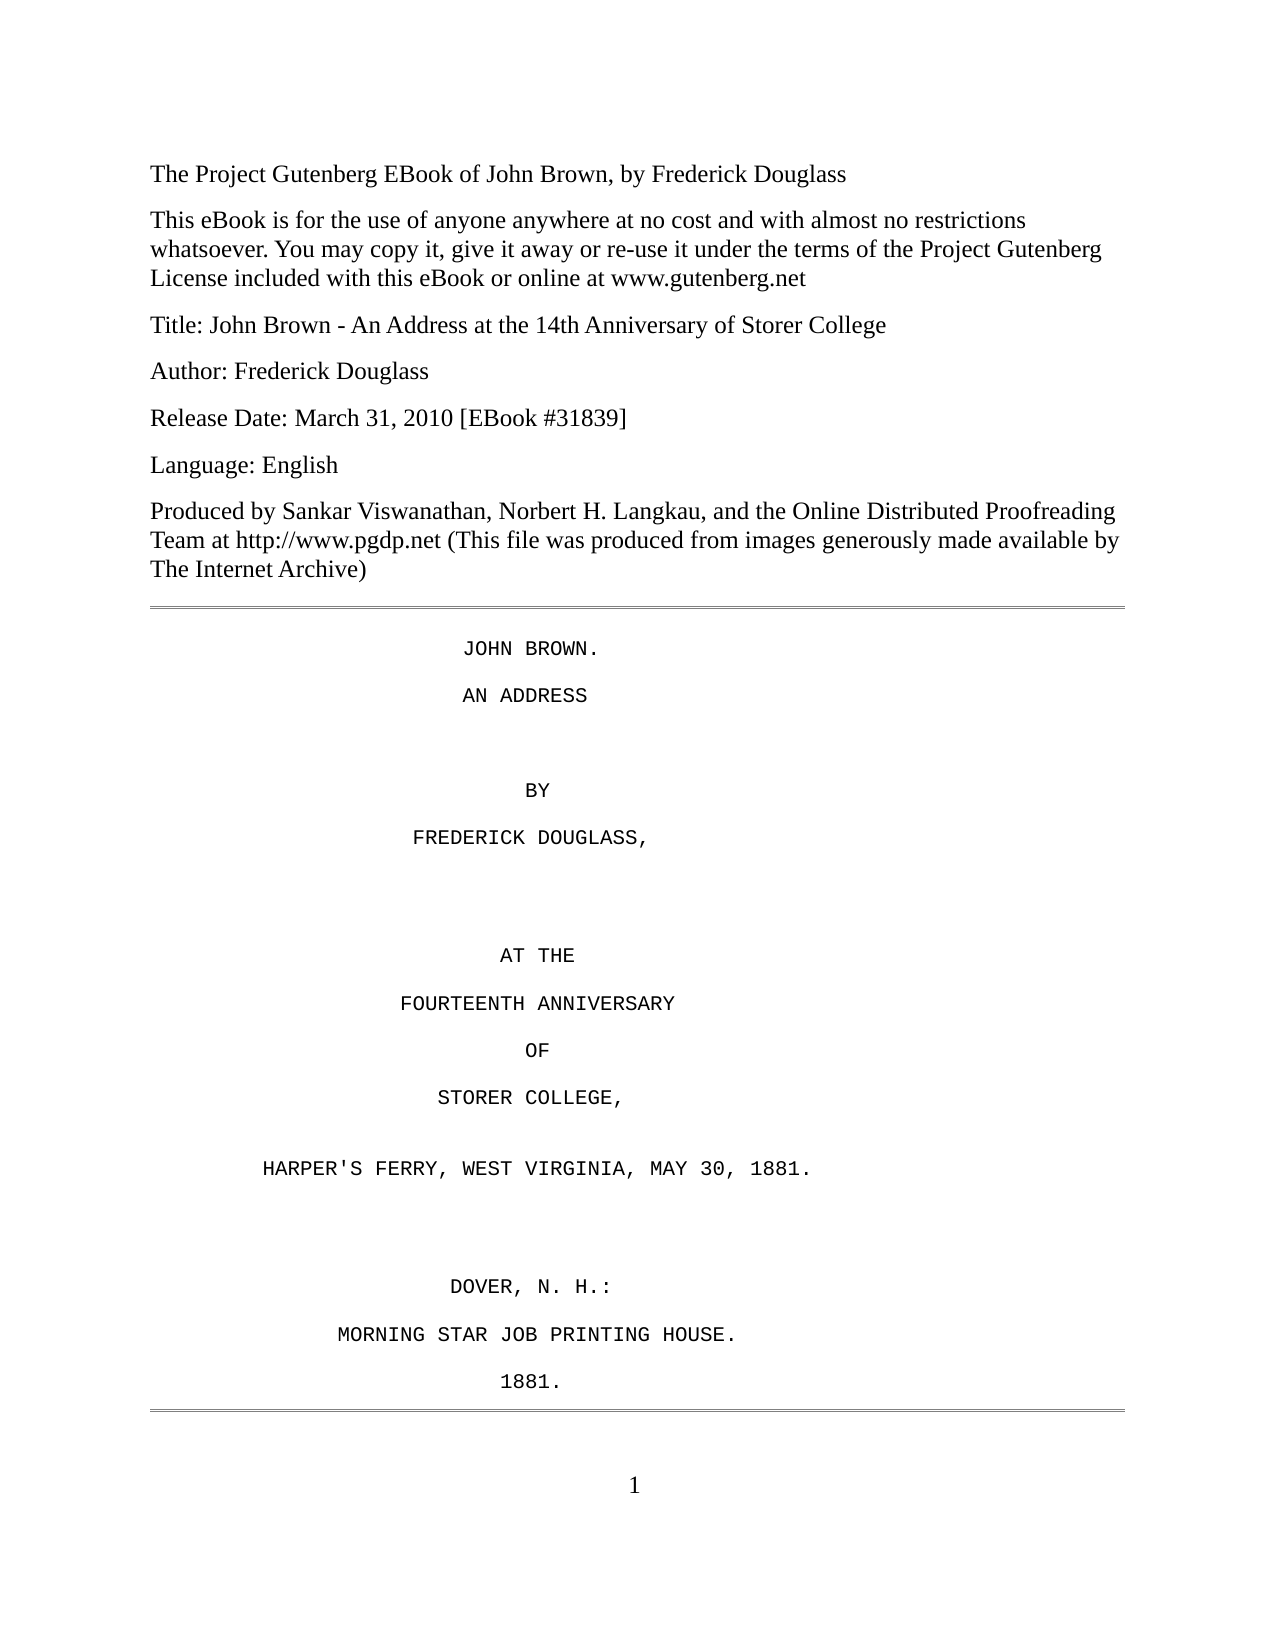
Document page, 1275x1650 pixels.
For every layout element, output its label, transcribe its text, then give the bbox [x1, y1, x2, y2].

text FOURTEENTH ANNIVERSARY [150, 992, 1125, 1016]
text Produced by Sankar Viswanathan, Norbert H. Langkau, and the Online Distributed Proofreading Team at http://www.pgdp.net (This file was produced from images generously made available by The Internet Archive) [150, 496, 1125, 583]
text JOHN BROWN. [150, 638, 1125, 661]
text 1881. [150, 1371, 1125, 1394]
text BY [150, 780, 1125, 803]
text FREDERICK DOUGLASS, [150, 827, 1125, 851]
text This eBook is for the use of anyone anywhere at no cost and with almost no restrictions whatsoever. You may copy it, give it away or re-use it under the terms of the Project Gutenberg License included with this eBook or online at www.gutenberg.net [150, 206, 1125, 292]
text HARPER'S FERRY, WEST VIRGINIA, MAY 30, 1881. [150, 1158, 1125, 1182]
text Author: Frederick Douglass [150, 356, 1125, 385]
text AN ADDRESS [150, 685, 1125, 709]
text Language: English [150, 450, 1125, 478]
text AT THE [150, 945, 1125, 969]
text Title: John Brown - An Address at the 14th Anniversary of Storer College [150, 310, 1125, 338]
text STORER COLLEGE, [150, 1087, 1125, 1111]
text MORNING STAR JOB PRINTING HOUSE. [150, 1323, 1125, 1347]
text Release Date: March 31, 2010 [EBook #31839] [150, 403, 1125, 432]
text DOVER, N. H.: [150, 1276, 1125, 1300]
text The Project Gutenberg EBook of John Brown, by Frederick Douglass [150, 159, 1125, 188]
text OF [150, 1040, 1125, 1063]
